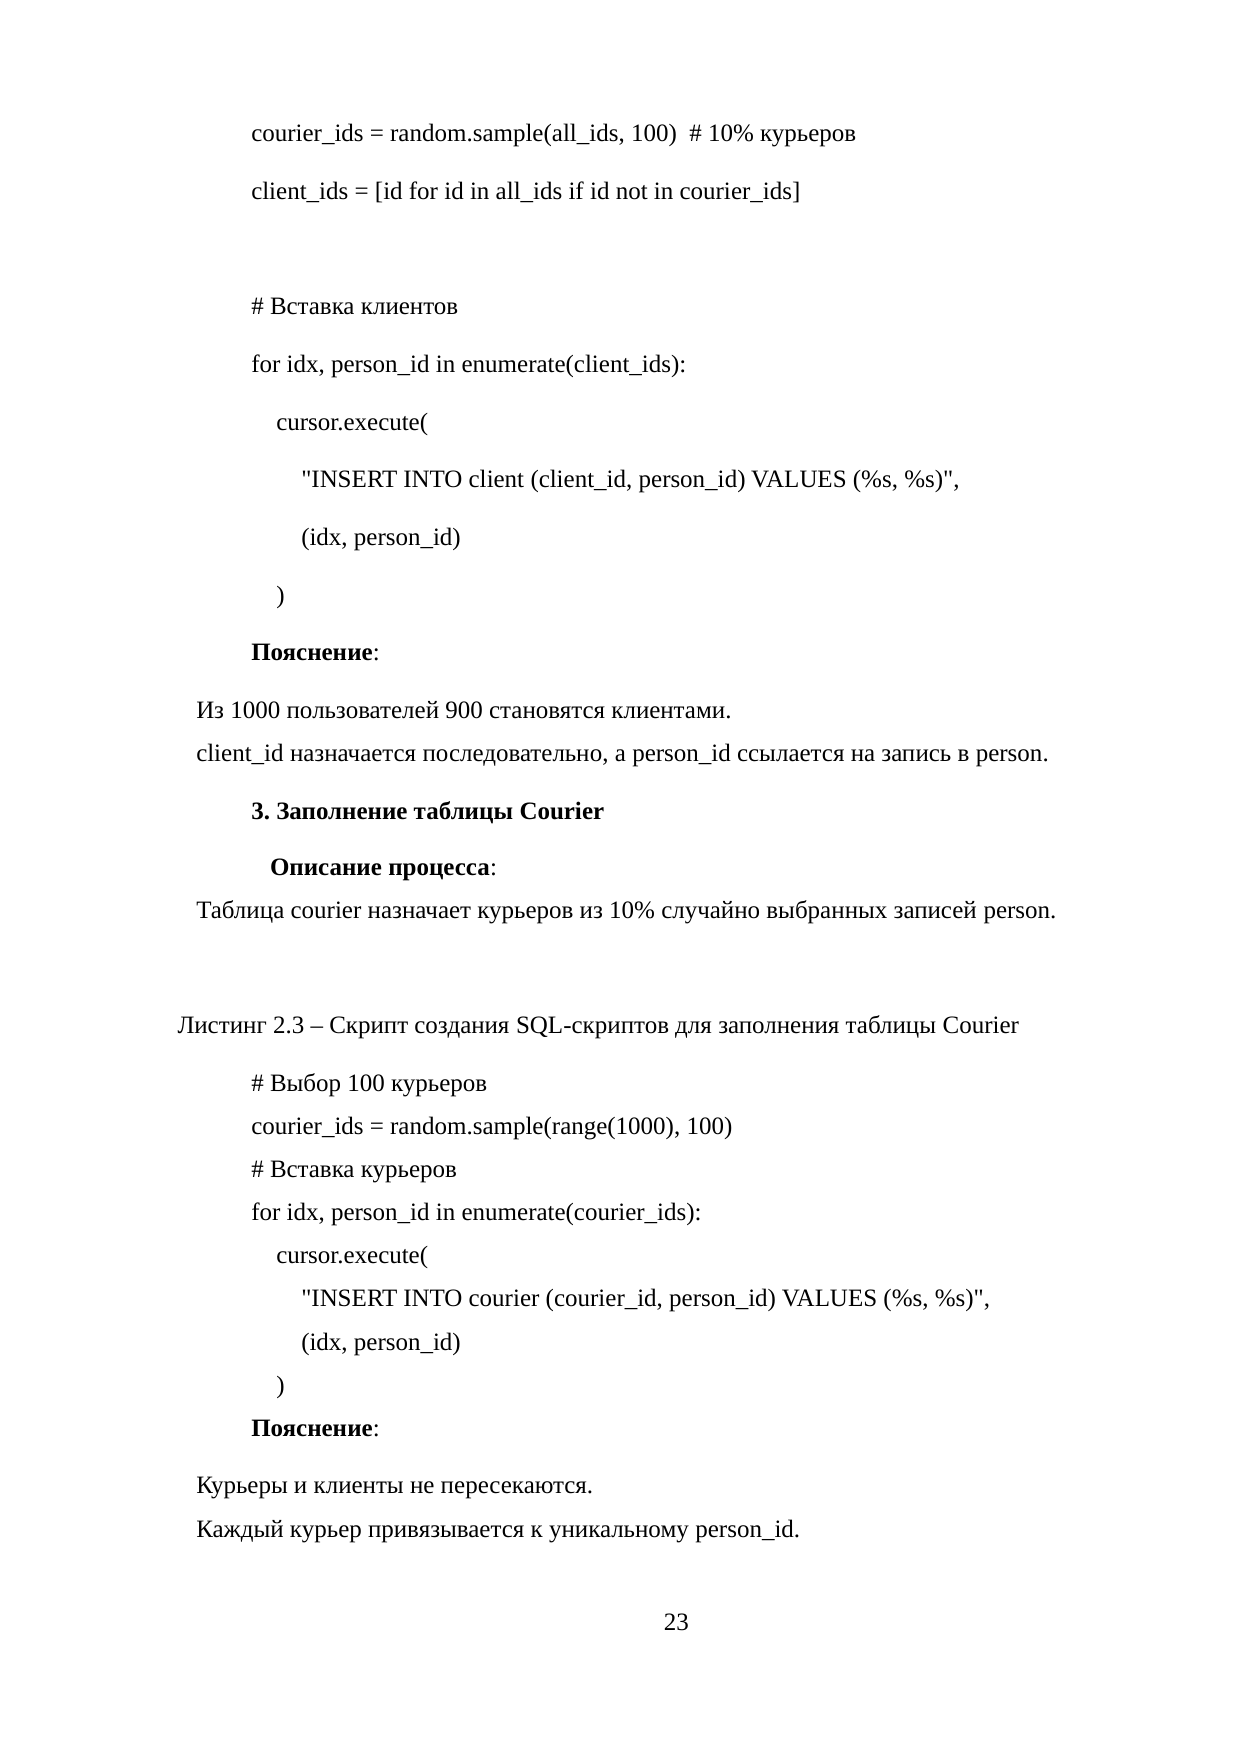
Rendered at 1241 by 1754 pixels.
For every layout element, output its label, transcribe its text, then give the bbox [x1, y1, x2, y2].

text courier_ids = random.sample(range(1000), 100) [177, 1111, 1181, 1140]
list Курьеры и клиенты не пересекаются. [177, 1471, 1181, 1499]
text Пояснение: [177, 1413, 1181, 1442]
text courier_ids = random.sample(all_ids, 100) # 10% курьеров [177, 118, 1181, 147]
list client_id назначается последовательно, а person_id ссылается на запись в person. [177, 738, 1181, 767]
list Из 1000 пользователей 900 становятся клиентами. [177, 695, 1181, 724]
text for idx, person_id in enumerate(client_ids): [177, 349, 1181, 378]
text (idx, person_id) [177, 522, 1181, 551]
text # Вставка курьеров [177, 1154, 1181, 1183]
text ) [177, 580, 1181, 608]
list Каждый курьер привязывается к уникальному person_id. [177, 1514, 1181, 1542]
text # Вставка клиентов [177, 291, 1181, 320]
text "INSERT INTO client (client_id, person_id) VALUES (%s, %s)", [177, 464, 1181, 493]
text cursor.execute( [177, 1240, 1181, 1269]
text "INSERT INTO courier (courier_id, person_id) VALUES (%s, %s)", [177, 1283, 1181, 1312]
subtitle 3. Заполнение таблицы Courier [177, 796, 1181, 825]
text Листинг 2.3 – Скрипт создания SQL-скриптов для заполнения таблицы Courier [177, 1010, 1181, 1039]
text Описание процесса: Таблица courier назначает курьеров из 10% случайно выбранных записей person. [196, 852, 1181, 923]
text cursor.execute( [177, 407, 1181, 435]
text (idx, person_id) [177, 1327, 1181, 1355]
text for idx, person_id in enumerate(courier_ids): [177, 1197, 1181, 1226]
text Пояснение: [177, 637, 1181, 666]
text ) [177, 1370, 1181, 1398]
text # Выбор 100 курьеров [177, 1068, 1181, 1097]
text client_ids = [id for id in all_ids if id not in courier_ids] [177, 176, 1181, 204]
